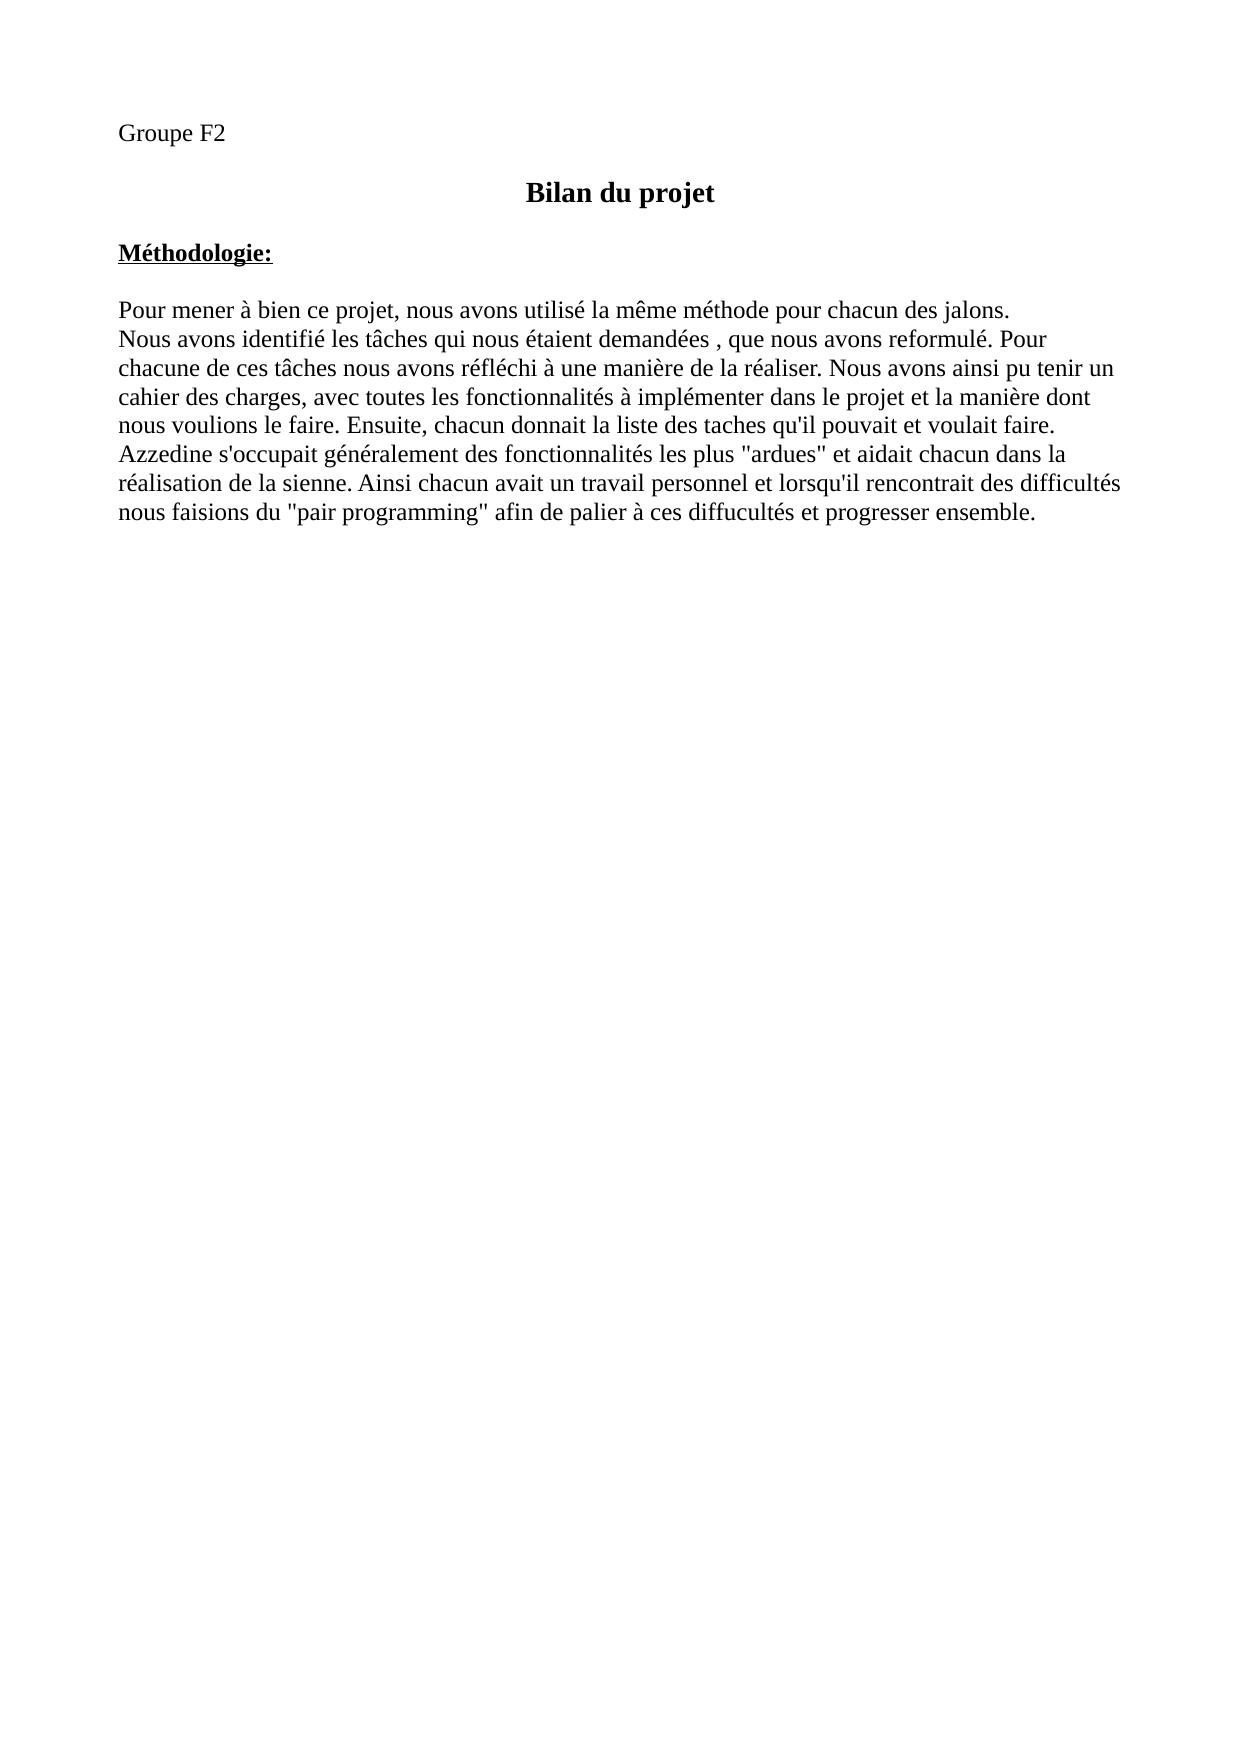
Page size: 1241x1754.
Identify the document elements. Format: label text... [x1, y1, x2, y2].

text Nous avons identifié les tâches qui nous étaient demandées , que nous avons reformulé. Pour chacune de ces tâches nous avons réfléchi à une manière de la réaliser. Nous avons ainsi pu tenir un cahier des charges, avec toutes les fonctionnalités à implémenter dans le projet et la manière dont nous voulions le faire. Ensuite, chacun donnait la liste des taches qu'il pouvait et voulait faire. Azzedine s'occupait généralement des fonctionnalités les plus "ardues" et aidait chacun dans la réalisation de la sienne. Ainsi chacun avait un travail personnel et lorsqu'il rencontrait des difficultés nous faisions du "pair programming" afin de palier à ces diffucultés et progresser ensemble. [118, 324, 1122, 525]
text Groupe F2 [118, 118, 1122, 147]
text Méthodologie: [118, 238, 1122, 267]
text Bilan du projet [118, 176, 1122, 209]
text Pour mener à bien ce projet, nous avons utilisé la même méthode pour chacun des jalons. [118, 295, 1122, 324]
